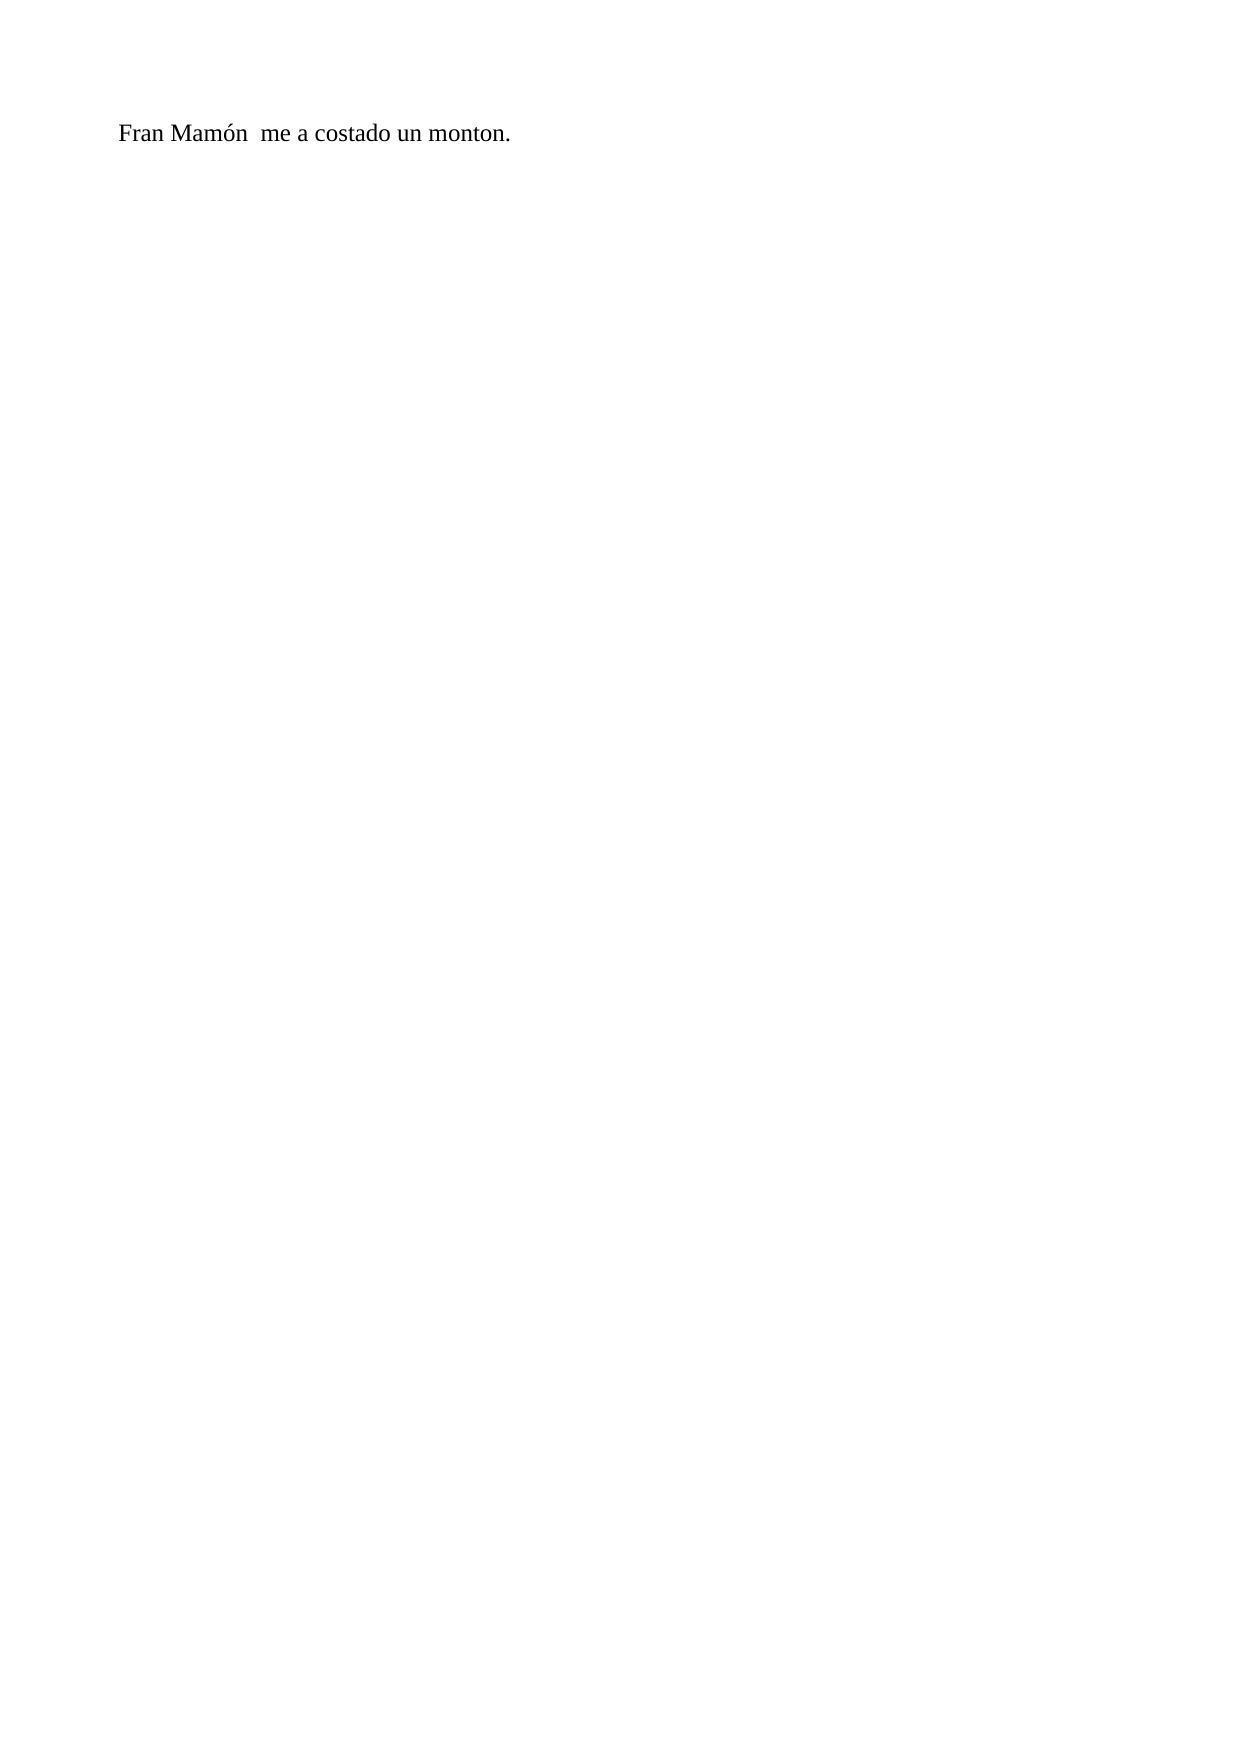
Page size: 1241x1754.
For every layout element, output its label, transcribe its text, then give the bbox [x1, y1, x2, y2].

text Fran Mamón me a costado un monton. [118, 118, 1122, 147]
